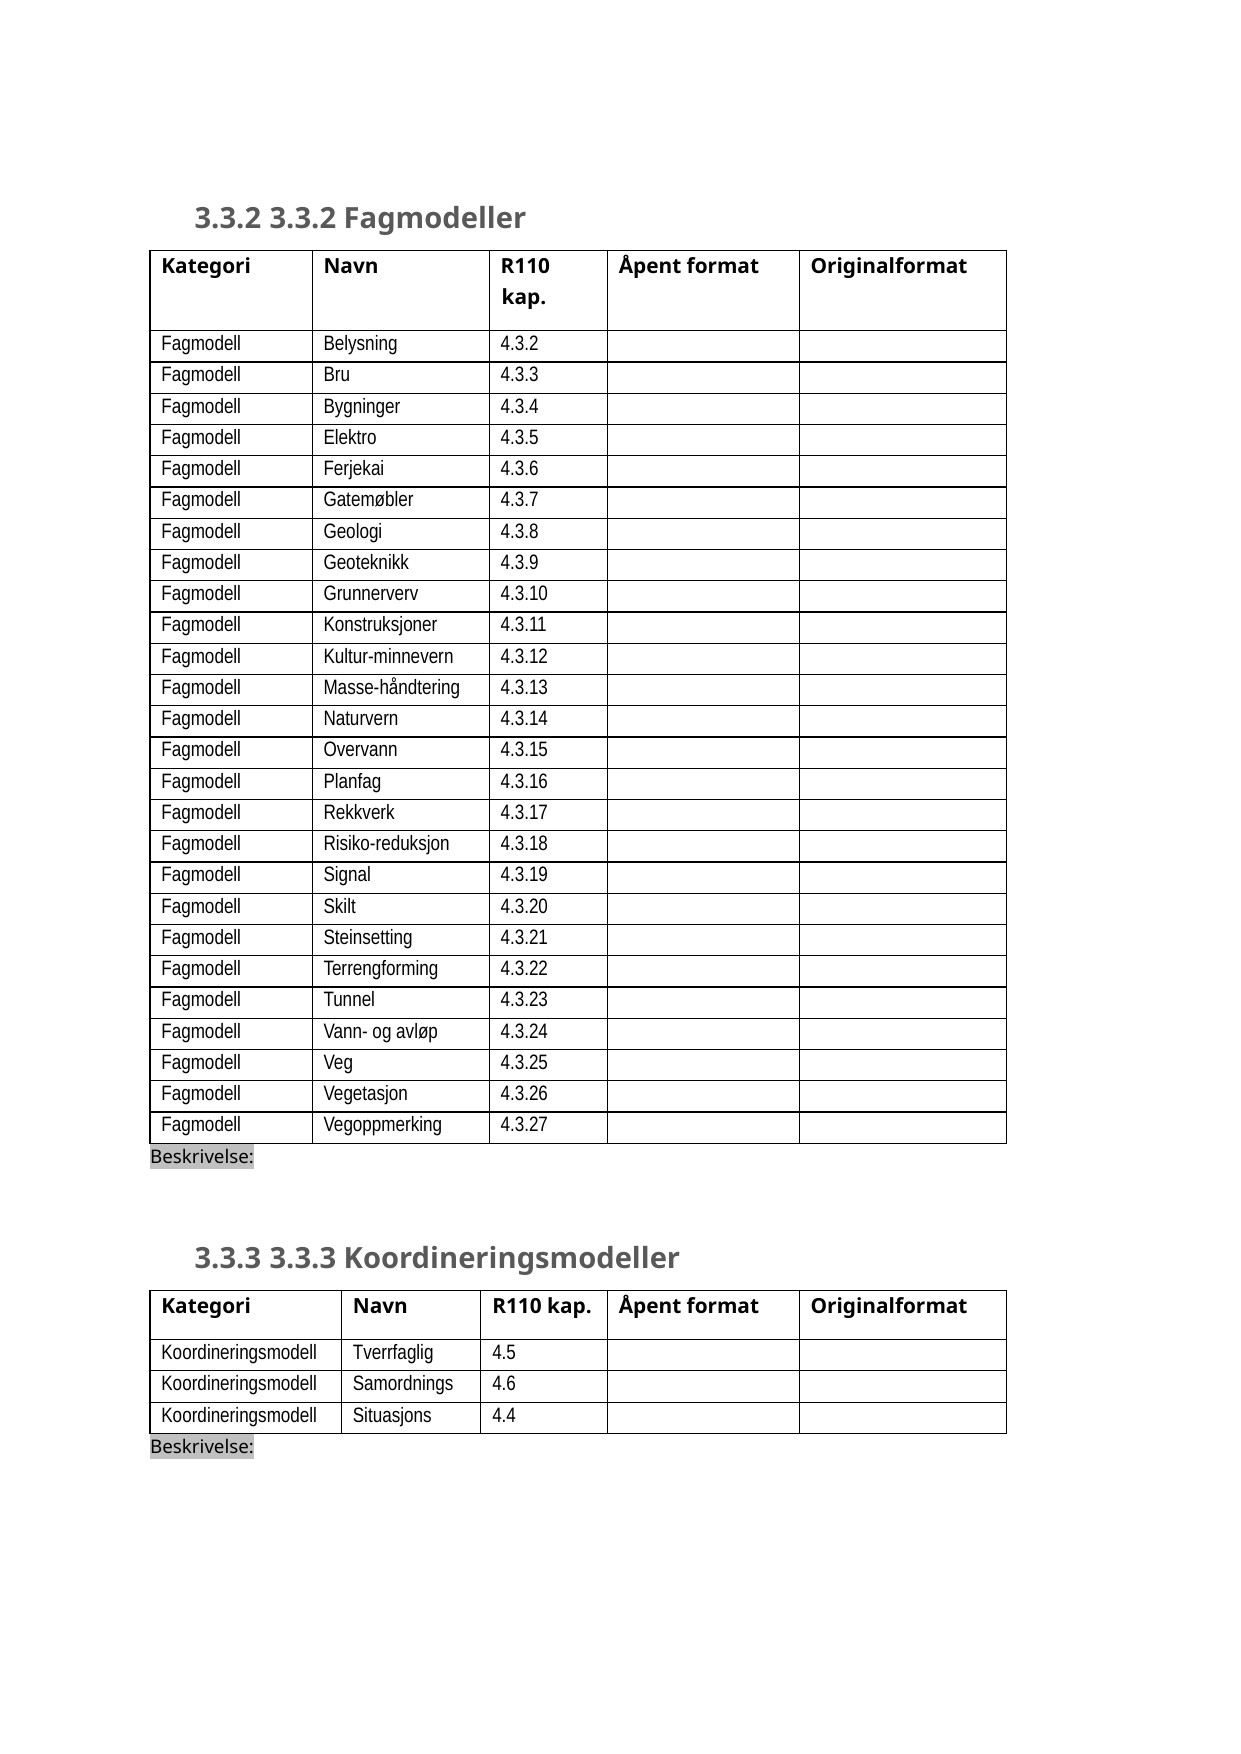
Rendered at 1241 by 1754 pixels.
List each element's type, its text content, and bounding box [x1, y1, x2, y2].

table_cell [800, 1403, 1006, 1433]
table_cell Kultur-minnevern [313, 644, 489, 674]
table_cell Fagmodell [151, 550, 312, 580]
table_header R110 kap. [481, 1291, 607, 1339]
table_cell 4.3.3 [490, 363, 607, 393]
table_header Originalformat [800, 1291, 1006, 1339]
table_cell [608, 550, 799, 580]
table_cell 4.3.8 [490, 519, 607, 549]
table_cell Tunnel [313, 988, 489, 1018]
table_cell [608, 706, 799, 736]
table_cell Samordnings [342, 1371, 480, 1402]
table_header Originalformat [800, 251, 1006, 330]
table_cell 4.3.20 [490, 894, 607, 924]
table_cell 4.3.24 [490, 1019, 607, 1049]
table_cell Risiko-reduksjon [313, 831, 489, 861]
subtitle 3.3.2 Fagmodeller [194, 197, 1090, 237]
table_cell Fagmodell [151, 925, 312, 955]
table_cell Fagmodell [151, 1113, 312, 1143]
table_cell Vegoppmerking [313, 1113, 489, 1143]
table_cell [608, 863, 799, 893]
table_cell Fagmodell [151, 675, 312, 705]
table_cell Vegetasjon [313, 1081, 489, 1111]
table_cell Overvann [313, 738, 489, 768]
table_cell Gatemøbler [313, 488, 489, 518]
table_cell Fagmodell [151, 331, 312, 361]
table_cell Fagmodell [151, 894, 312, 924]
table_cell 4.3.18 [490, 831, 607, 861]
table_cell Fagmodell [151, 363, 312, 393]
table_cell [608, 1050, 799, 1080]
table_cell Belysning [313, 331, 489, 361]
table_cell Tverrfaglig [342, 1340, 480, 1370]
table_cell 4.3.15 [490, 738, 607, 768]
table_cell Konstruksjoner [313, 613, 489, 643]
text Beskrivelse: [150, 1144, 1090, 1169]
table_cell 4.3.16 [490, 769, 607, 799]
table_cell 4.3.21 [490, 925, 607, 955]
table_cell [608, 1113, 799, 1143]
table_cell Fagmodell [151, 863, 312, 893]
table_cell [800, 706, 1006, 736]
table_cell 4.4 [481, 1403, 607, 1433]
table_cell [608, 769, 799, 799]
table_cell [608, 956, 799, 986]
table_header Kategori [151, 251, 312, 330]
table_cell [608, 581, 799, 611]
table_cell Geologi [313, 519, 489, 549]
table_cell Koordineringsmodell [151, 1403, 341, 1433]
table_cell 4.3.7 [490, 488, 607, 518]
table_cell [800, 1371, 1006, 1402]
table_cell Steinsetting [313, 925, 489, 955]
table_cell [800, 894, 1006, 924]
table_cell Elektro [313, 425, 489, 455]
table_cell [800, 581, 1006, 611]
table_cell 4.3.14 [490, 706, 607, 736]
table_cell Vann- og avløp [313, 1019, 489, 1049]
table_cell Signal [313, 863, 489, 893]
table_cell [800, 863, 1006, 893]
table_cell Fagmodell [151, 394, 312, 424]
table_cell [800, 1340, 1006, 1370]
table_cell 4.3.26 [490, 1081, 607, 1111]
table_cell [608, 894, 799, 924]
table_cell Fagmodell [151, 425, 312, 455]
table_header Navn [313, 251, 489, 330]
table_cell [608, 519, 799, 549]
table_cell Veg [313, 1050, 489, 1080]
table_cell [800, 738, 1006, 768]
table_cell Naturvern [313, 706, 489, 736]
table_cell [608, 456, 799, 486]
table_cell [800, 425, 1006, 455]
table_cell [608, 363, 799, 393]
table_cell Fagmodell [151, 800, 312, 830]
table_cell [800, 769, 1006, 799]
table_cell [800, 456, 1006, 486]
table_cell 4.3.23 [490, 988, 607, 1018]
table_cell [800, 488, 1006, 518]
table_cell Fagmodell [151, 488, 312, 518]
table_cell [800, 644, 1006, 674]
table_cell Fagmodell [151, 988, 312, 1018]
table_cell Geoteknikk [313, 550, 489, 580]
table_cell [800, 1019, 1006, 1049]
table_cell 4.3.22 [490, 956, 607, 986]
table_cell [608, 1019, 799, 1049]
table_cell Koordineringsmodell [151, 1340, 341, 1370]
table_cell 4.3.13 [490, 675, 607, 705]
table_cell [800, 988, 1006, 1018]
table_cell Fagmodell [151, 1019, 312, 1049]
table_cell [608, 925, 799, 955]
table_cell [608, 800, 799, 830]
table_cell Fagmodell [151, 738, 312, 768]
table_cell Ferjekai [313, 456, 489, 486]
table_cell [800, 550, 1006, 580]
table_cell Fagmodell [151, 613, 312, 643]
table_cell [608, 488, 799, 518]
table_cell [800, 675, 1006, 705]
table_cell [800, 800, 1006, 830]
table_cell Grunnerverv [313, 581, 489, 611]
table_cell [608, 644, 799, 674]
table_cell 4.3.9 [490, 550, 607, 580]
table_cell [608, 1371, 799, 1402]
table_cell Bru [313, 363, 489, 393]
table_cell [800, 1113, 1006, 1143]
table_cell Masse-håndtering [313, 675, 489, 705]
table_cell [800, 331, 1006, 361]
table_cell Skilt [313, 894, 489, 924]
table_header Åpent format [608, 251, 799, 330]
table_cell Fagmodell [151, 1081, 312, 1111]
table_cell Situasjons [342, 1403, 480, 1433]
table_cell 4.6 [481, 1371, 607, 1402]
table_header R110 kap. [490, 251, 607, 330]
table_cell 4.3.6 [490, 456, 607, 486]
table_cell [608, 1081, 799, 1111]
table_cell [800, 394, 1006, 424]
table_cell Koordineringsmodell [151, 1371, 341, 1402]
table_cell [800, 613, 1006, 643]
table_cell [800, 1050, 1006, 1080]
table_header Kategori [151, 1291, 341, 1339]
table_cell [800, 831, 1006, 861]
table_cell [800, 1081, 1006, 1111]
table_cell [608, 738, 799, 768]
table_cell [608, 1403, 799, 1433]
table_cell 4.3.5 [490, 425, 607, 455]
table_cell 4.3.10 [490, 581, 607, 611]
table_cell 4.3.4 [490, 394, 607, 424]
table_cell Fagmodell [151, 956, 312, 986]
table_cell Fagmodell [151, 456, 312, 486]
table_cell Fagmodell [151, 831, 312, 861]
table_cell 4.3.12 [490, 644, 607, 674]
table_header Åpent format [608, 1291, 799, 1339]
table_cell 4.3.19 [490, 863, 607, 893]
table_cell [608, 831, 799, 861]
table_cell Bygninger [313, 394, 489, 424]
table_cell 4.3.11 [490, 613, 607, 643]
table_cell Rekkverk [313, 800, 489, 830]
table_cell Fagmodell [151, 581, 312, 611]
table_cell 4.3.27 [490, 1113, 607, 1143]
table_cell [800, 519, 1006, 549]
text Beskrivelse: [150, 1434, 1090, 1459]
table_cell [608, 675, 799, 705]
table_cell [608, 613, 799, 643]
table_cell [608, 331, 799, 361]
table_cell [608, 425, 799, 455]
table_cell Fagmodell [151, 644, 312, 674]
table_cell Fagmodell [151, 519, 312, 549]
table_cell Fagmodell [151, 1050, 312, 1080]
table_cell Terrengforming [313, 956, 489, 986]
table_cell 4.5 [481, 1340, 607, 1370]
table_cell [800, 925, 1006, 955]
table_cell Fagmodell [151, 706, 312, 736]
table_cell Planfag [313, 769, 489, 799]
table_cell [608, 1340, 799, 1370]
table_cell 4.3.17 [490, 800, 607, 830]
subtitle 3.3.3 Koordineringsmodeller [194, 1237, 1090, 1277]
table_cell Fagmodell [151, 769, 312, 799]
table_header Navn [342, 1291, 480, 1339]
table_cell 4.3.2 [490, 331, 607, 361]
table_cell [608, 988, 799, 1018]
table_cell [800, 363, 1006, 393]
table_cell 4.3.25 [490, 1050, 607, 1080]
table_cell [800, 956, 1006, 986]
table_cell [608, 394, 799, 424]
